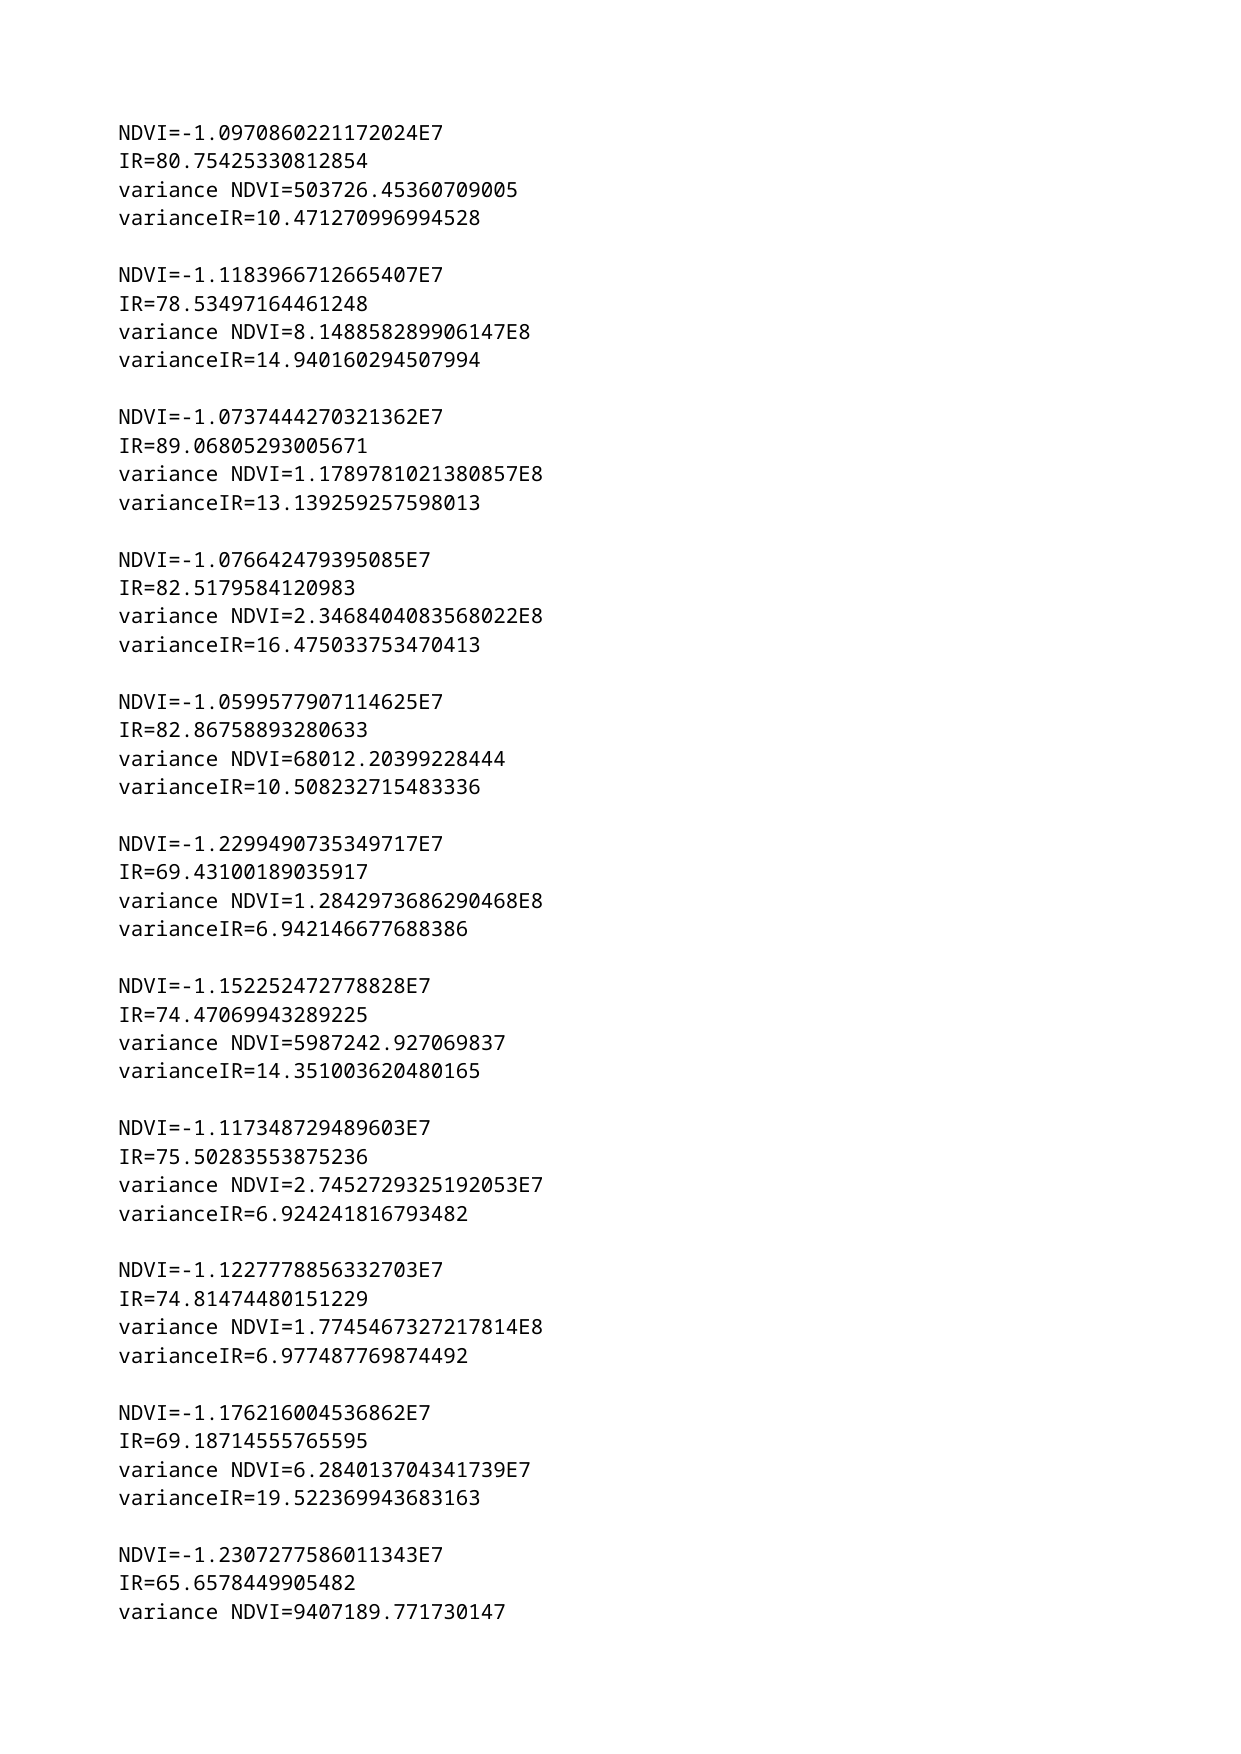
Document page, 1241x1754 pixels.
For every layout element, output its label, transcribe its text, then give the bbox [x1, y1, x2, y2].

text IR=80.75425330812854 [118, 147, 1122, 175]
text variance NDVI=68012.20399228444 [118, 744, 1122, 772]
text variance NDVI=9407189.771730147 [118, 1597, 1122, 1625]
text IR=69.18714555765595 [118, 1426, 1122, 1455]
text IR=74.47069943289225 [118, 1000, 1122, 1028]
text NDVI=-1.1183966712665407E7 [118, 260, 1122, 289]
text varianceIR=14.351003620480165 [118, 1057, 1122, 1085]
text variance NDVI=1.2842973686290468E8 [118, 886, 1122, 914]
text NDVI=-1.152252472778828E7 [118, 971, 1122, 1000]
text varianceIR=10.471270996994528 [118, 203, 1122, 232]
text IR=82.5179584120983 [118, 573, 1122, 602]
text varianceIR=19.522369943683163 [118, 1483, 1122, 1512]
text NDVI=-1.2307277586011343E7 [118, 1540, 1122, 1568]
text IR=75.50283553875236 [118, 1142, 1122, 1170]
text variance NDVI=8.148858289906147E8 [118, 317, 1122, 346]
text IR=78.53497164461248 [118, 289, 1122, 317]
text variance NDVI=1.7745467327217814E8 [118, 1312, 1122, 1341]
text variance NDVI=1.1789781021380857E8 [118, 459, 1122, 488]
text varianceIR=13.139259257598013 [118, 488, 1122, 516]
text NDVI=-1.076642479395085E7 [118, 545, 1122, 573]
text IR=82.86758893280633 [118, 715, 1122, 744]
text NDVI=-1.176216004536862E7 [118, 1398, 1122, 1426]
text varianceIR=6.942146677688386 [118, 914, 1122, 943]
text IR=65.6578449905482 [118, 1568, 1122, 1597]
text varianceIR=14.940160294507994 [118, 346, 1122, 374]
text varianceIR=16.475033753470413 [118, 630, 1122, 658]
text varianceIR=10.508232715483336 [118, 772, 1122, 801]
text variance NDVI=2.3468404083568022E8 [118, 602, 1122, 630]
text NDVI=-1.0970860221172024E7 [118, 118, 1122, 147]
text NDVI=-1.0599577907114625E7 [118, 687, 1122, 715]
text NDVI=-1.0737444270321362E7 [118, 402, 1122, 431]
text NDVI=-1.1227778856332703E7 [118, 1256, 1122, 1284]
text IR=74.81474480151229 [118, 1284, 1122, 1312]
text NDVI=-1.117348729489603E7 [118, 1113, 1122, 1142]
text variance NDVI=5987242.927069837 [118, 1028, 1122, 1057]
text variance NDVI=503726.45360709005 [118, 175, 1122, 203]
text varianceIR=6.977487769874492 [118, 1341, 1122, 1369]
text varianceIR=6.924241816793482 [118, 1199, 1122, 1227]
text NDVI=-1.2299490735349717E7 [118, 829, 1122, 857]
text IR=69.43100189035917 [118, 857, 1122, 886]
text variance NDVI=2.7452729325192053E7 [118, 1170, 1122, 1199]
text variance NDVI=6.284013704341739E7 [118, 1455, 1122, 1483]
text IR=89.06805293005671 [118, 431, 1122, 459]
